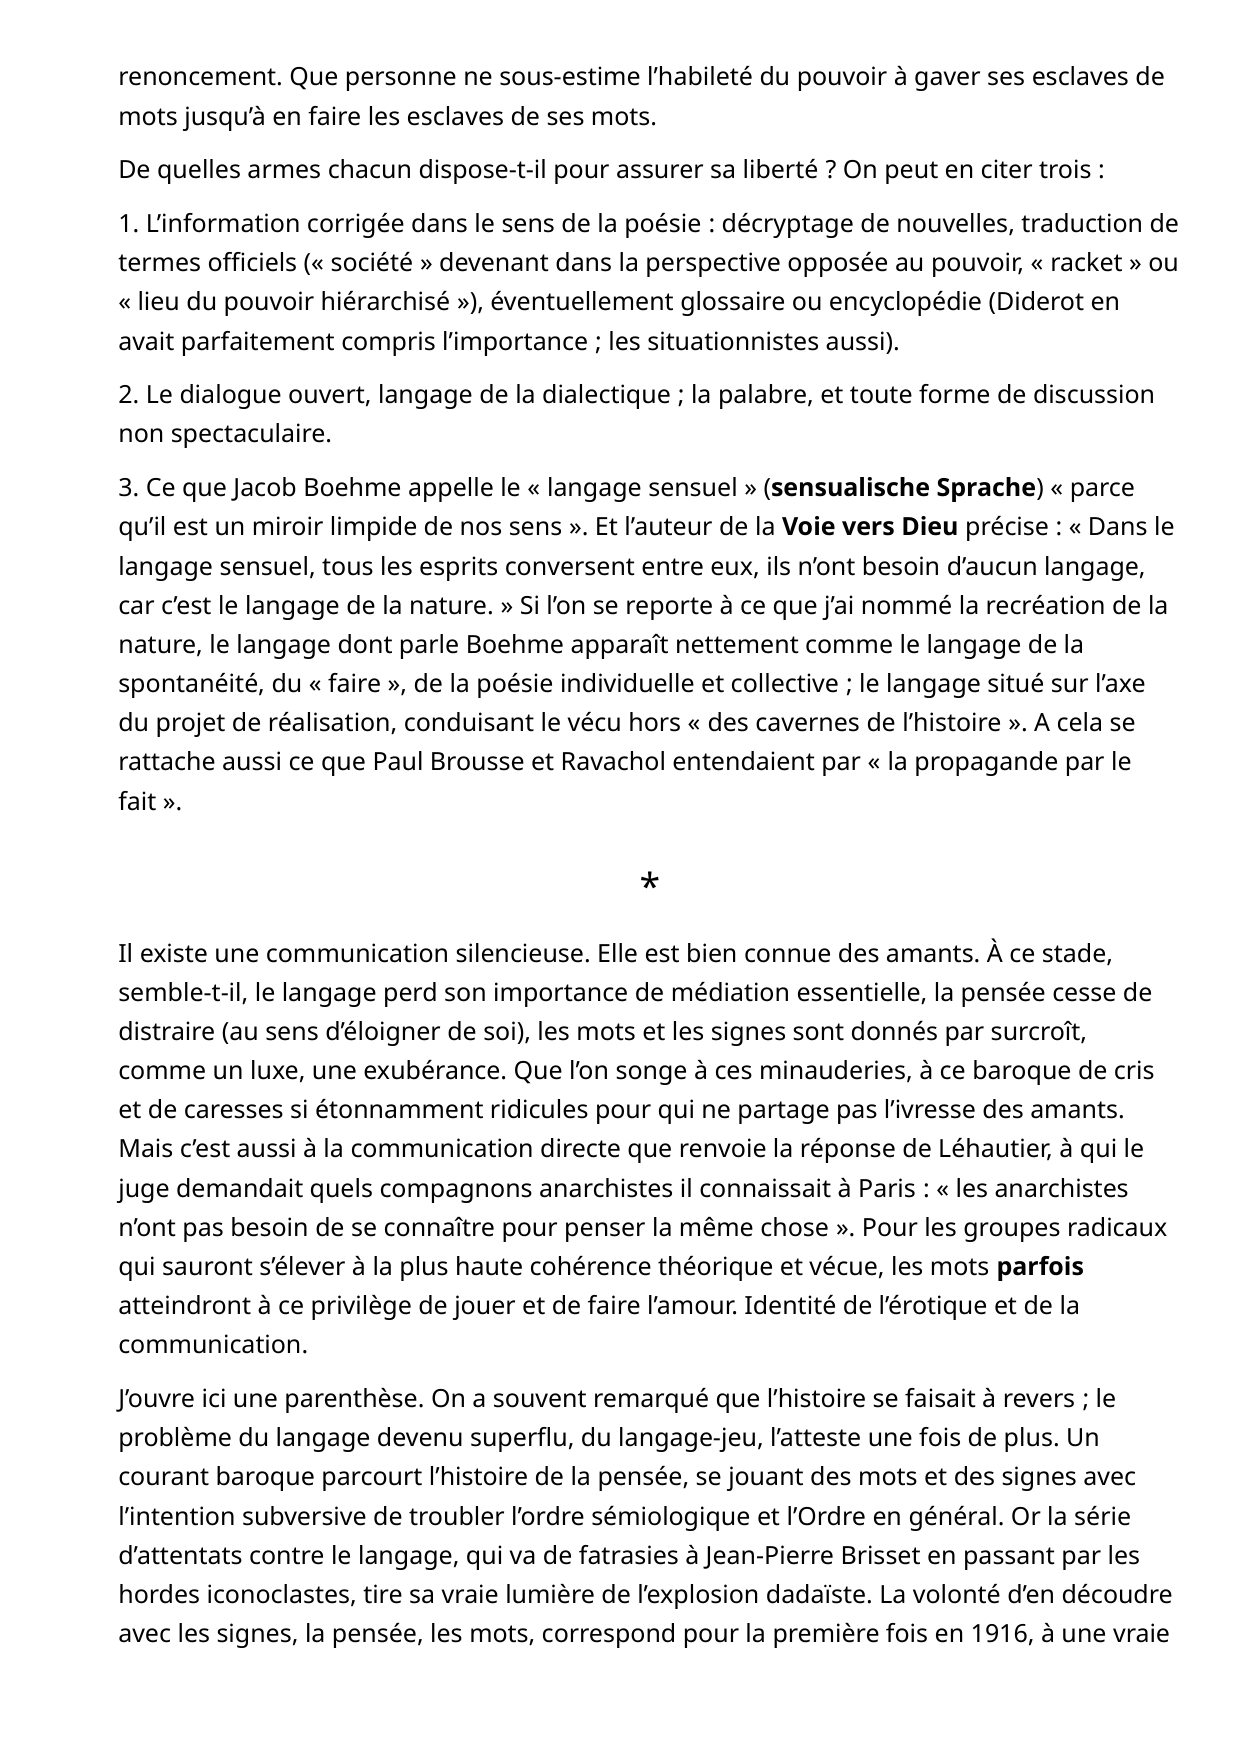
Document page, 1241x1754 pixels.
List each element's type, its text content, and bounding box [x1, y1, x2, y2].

text 2. Le dialogue ouvert, langage de la dialectique ; la palabre, et toute forme de discussion non spectaculaire. [118, 377, 1181, 450]
text De quelles armes chacun dispose-t-il pour assurer sa liberté ? On peut en citer trois : [118, 152, 1181, 186]
text renoncement. Que personne ne sous-estime l’habileté du pouvoir à gaver ses esclaves de mots jusqu’à en faire les esclaves de ses mots. [118, 59, 1181, 132]
text 3. Ce que Jacob Boehme appelle le « langage sensuel » (sensualische Sprache) « parce qu’il est un miroir limpide de nos sens ». Et l’auteur de la Voie vers Dieu précise : « Dans le langage sensuel, tous les esprits conversent entre eux, ils n’ont besoin d’aucun langage, car c’est le langage de la nature. » Si l’on se reporte à ce que j’ai nommé la recréation de la nature, le langage dont parle Boehme apparaît nettement comme le langage de la spontanéité, du « faire », de la poésie individuelle et collective ; le langage situé sur l’axe du projet de réalisation, conduisant le vécu hors « des cavernes de l’histoire ». A cela se rattache aussi ce que Paul Brousse et Ravachol entendaient par « la propagande par le fait ». [118, 470, 1181, 817]
text * [118, 861, 1181, 912]
text 1. L’information corrigée dans le sens de la poésie : décryptage de nouvelles, traduction de termes officiels (« société » devenant dans la perspective opposée au pouvoir, « racket » ou « lieu du pouvoir hiérarchisé »), éventuellement glossaire ou encyclopédie (Diderot en avait parfaitement compris l’importance ; les situationnistes aussi). [118, 206, 1181, 357]
text J’ouvre ici une parenthèse. On a souvent remarqué que l’histoire se faisait à revers ; le problème du langage devenu superflu, du langage-jeu, l’atteste une fois de plus. Un courant baroque parcourt l’histoire de la pensée, se jouant des mots et des signes avec l’intention subversive de troubler l’ordre sémiologique et l’Ordre en général. Or la série d’attentats contre le langage, qui va de fatrasies à Jean-Pierre Brisset en passant par les hordes iconoclastes, tire sa vraie lumière de l’explosion dadaïste. La volonté d’en découdre avec les signes, la pensée, les mots, correspond pour la première fois en 1916, à une vraie [118, 1381, 1181, 1650]
text Il existe une communication silencieuse. Elle est bien connue des amants. À ce stade, semble-t-il, le langage perd son importance de médiation essentielle, la pensée cesse de distraire (au sens d’éloigner de soi), les mots et les signes sont donnés par surcroît, comme un luxe, une exubérance. Que l’on songe à ces minauderies, à ce baroque de cris et de caresses si étonnamment ridicules pour qui ne partage pas l’ivresse des amants. Mais c’est aussi à la communication directe que renvoie la réponse de Léhautier, à qui le juge demandait quels compagnons anarchistes il connaissait à Paris : « les anarchistes n’ont pas besoin de se connaître pour penser la même chose ». Pour les groupes radicaux qui sauront s’élever à la plus haute cohérence théorique et vécue, les mots parfois atteindront à ce privilège de jouer et de faire l’amour. Identité de l’érotique et de la communication. [118, 935, 1181, 1361]
